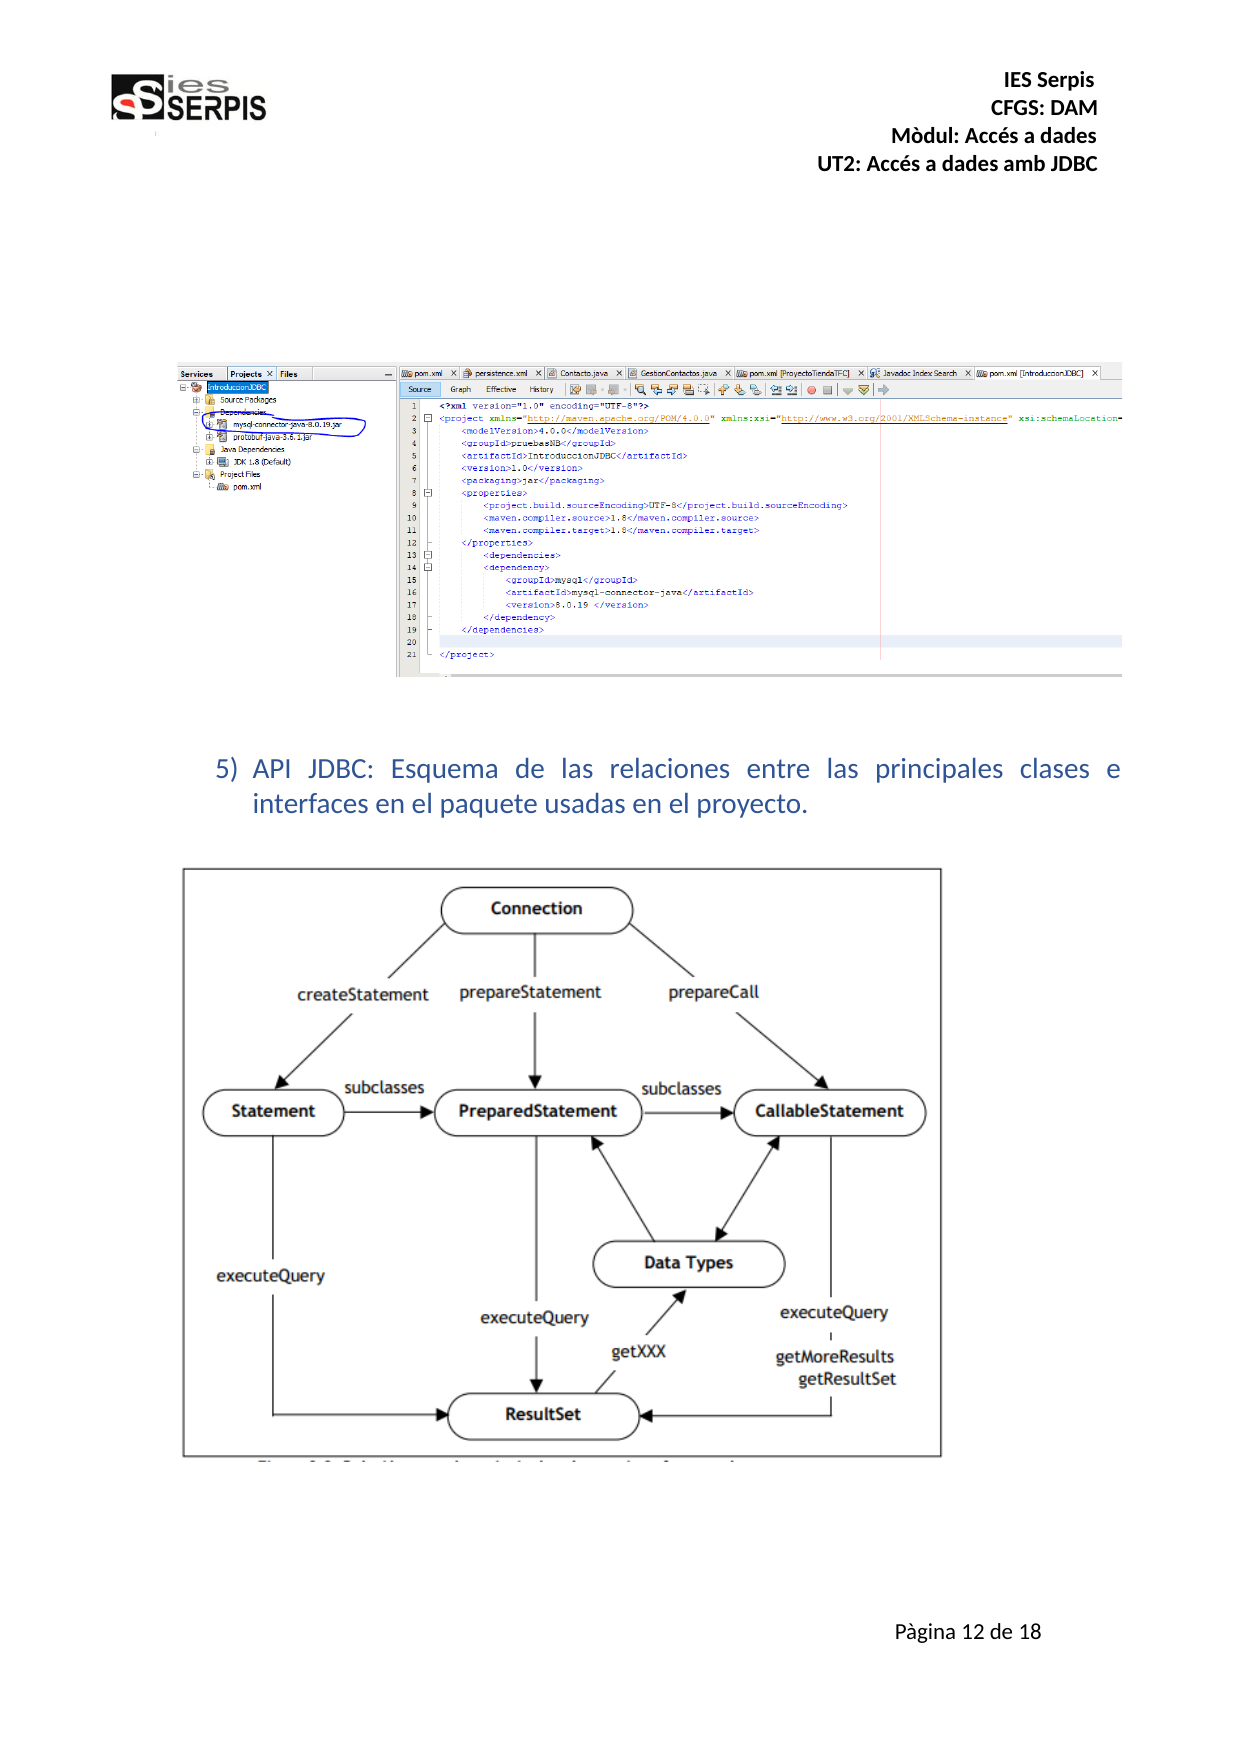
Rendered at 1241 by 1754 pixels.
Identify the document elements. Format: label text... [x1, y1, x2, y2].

subtitle API JDBC: Esquema de las relaciones entre las principales clases e interfaces en el paquete usadas en el proyecto. [215, 750, 1122, 821]
